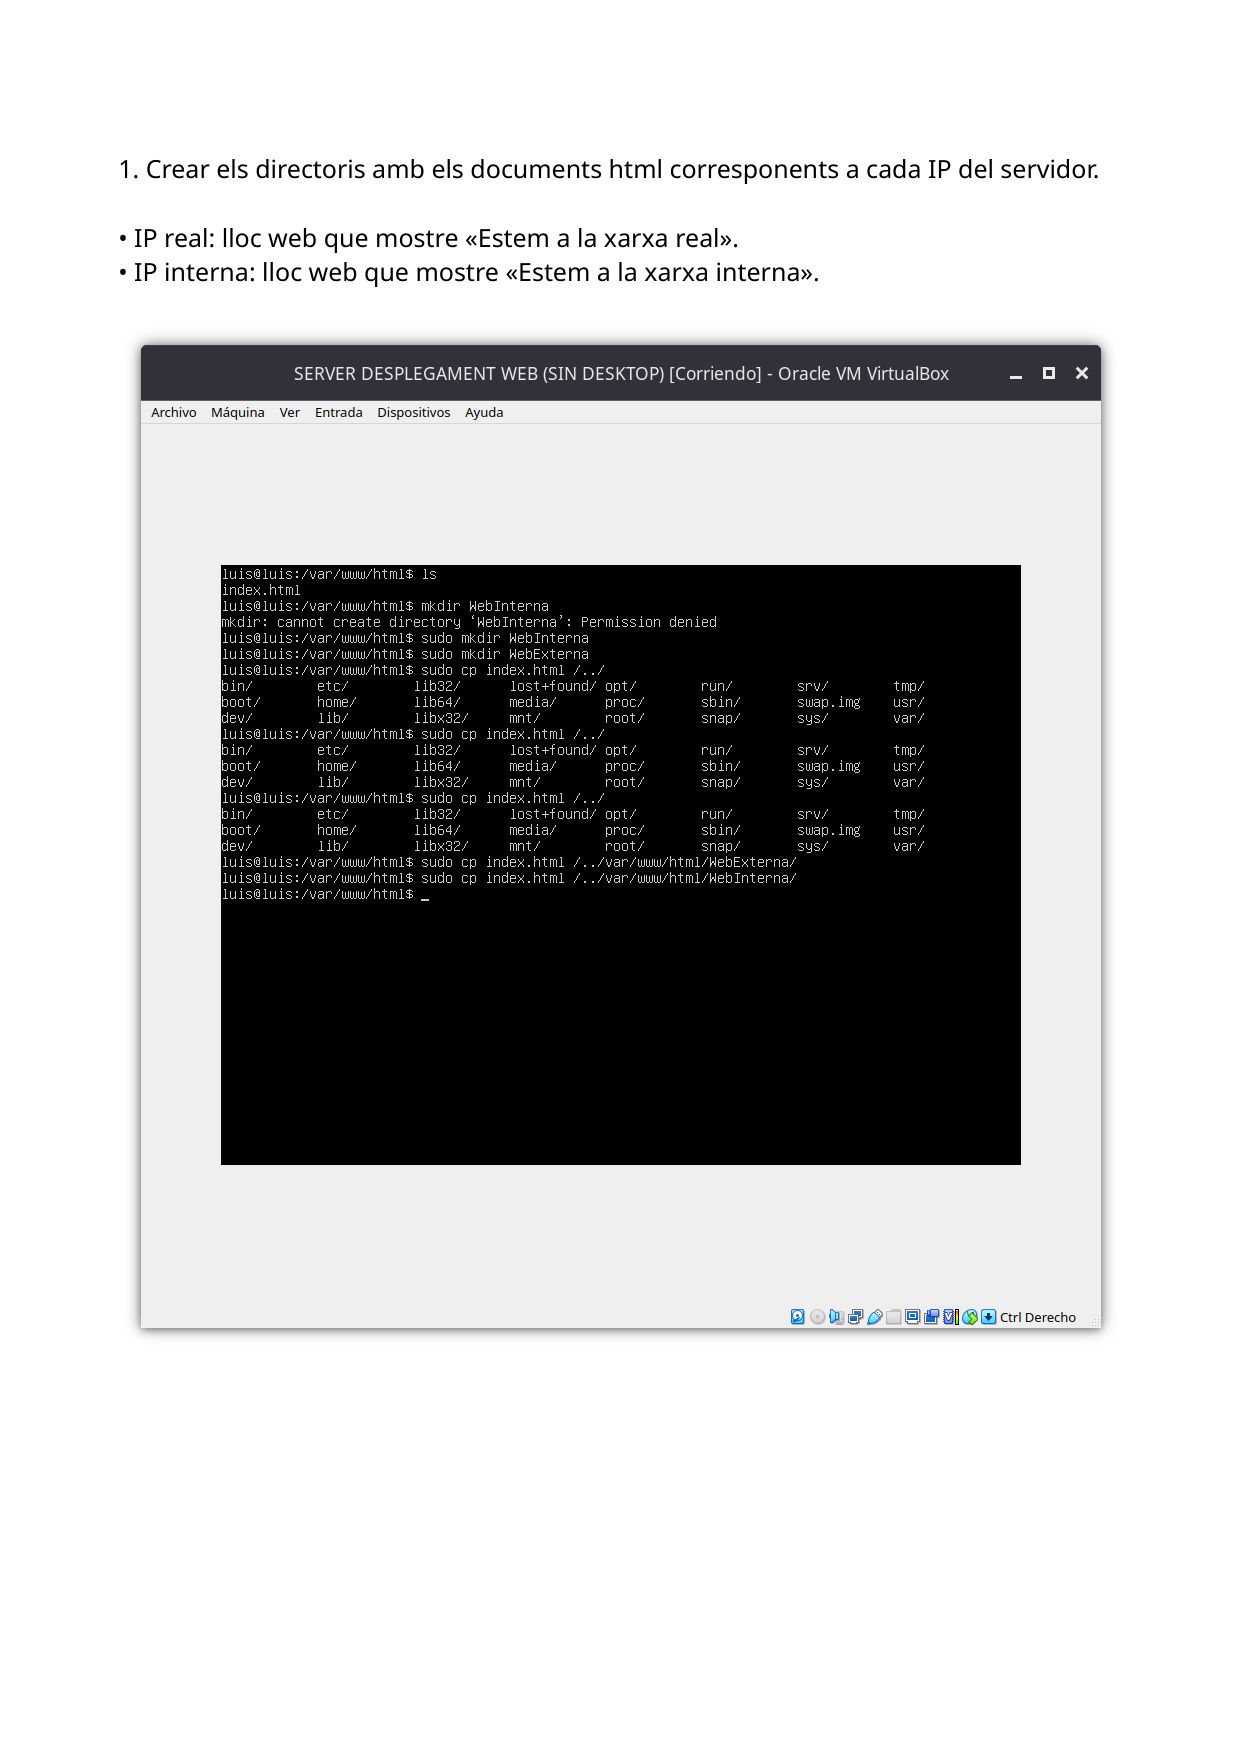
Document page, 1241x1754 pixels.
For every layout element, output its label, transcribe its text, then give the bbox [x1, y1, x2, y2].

text • IP interna: lloc web que mostre «Estem a la xarxa interna». [118, 254, 1122, 288]
picture [118, 322, 1123, 1350]
text 1. Crear els directoris amb els documents html corresponents a cada IP del servidor. [118, 152, 1122, 186]
text • IP real: lloc web que mostre «Estem a la xarxa real». [118, 220, 1122, 254]
